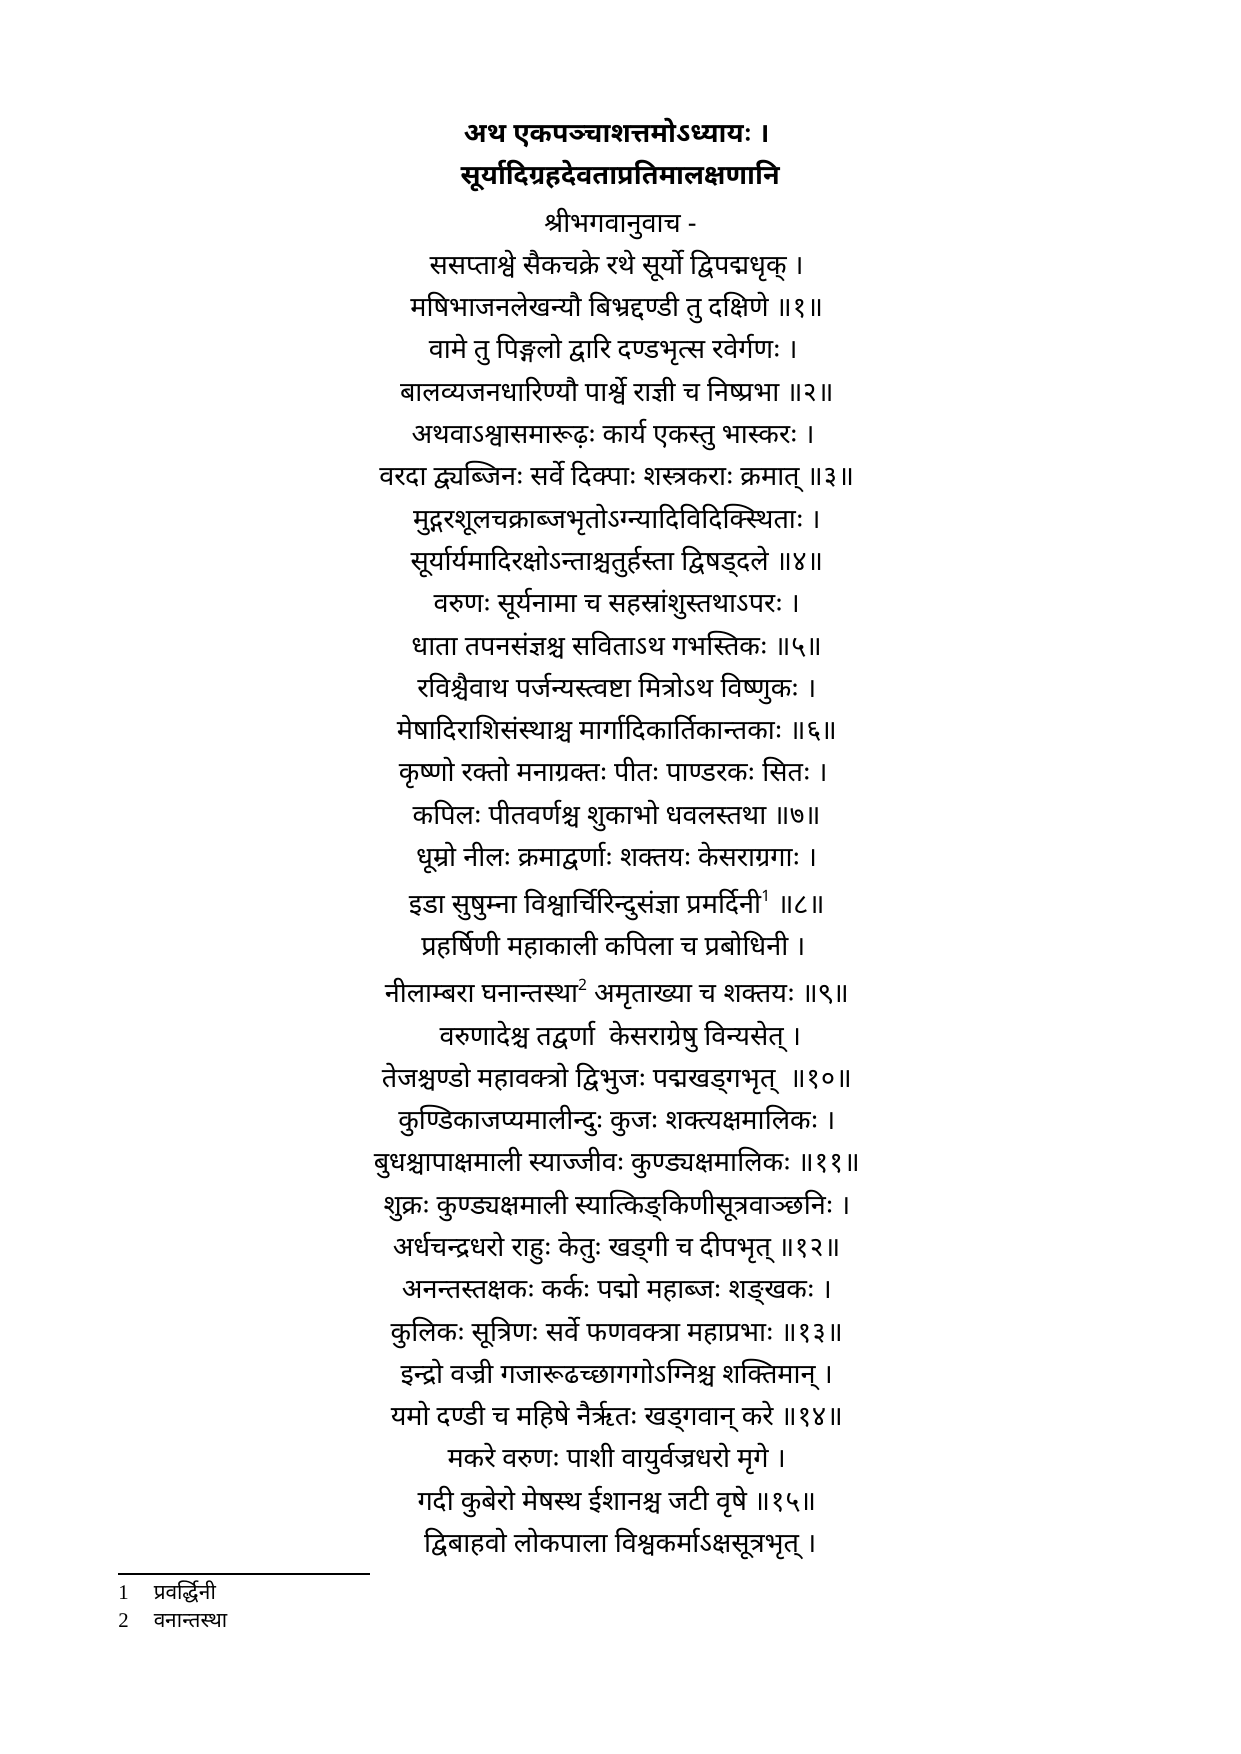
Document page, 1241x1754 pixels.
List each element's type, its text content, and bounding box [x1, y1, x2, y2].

text वनान्तस्था [118, 1608, 1122, 1636]
text बालव्यजनधारिण्यौ पार्श्वे राज्ञी च निष्प्रभा ॥२॥ अथवाऽश्वासमारूढ़ः कार्य एकस्तु भास्करः । वरदा द्व्यब्जिनः सर्वे दिक्पाः शस्त्रकराः क्रमात् ॥३॥ मुद्गरशूलचक्राब्जभृतोऽग्न्यादिविदिक्स्थिताः । सूर्यार्यमादिरक्षोऽन्ताश्चतुर्हस्ता द्विषड्‌दले ॥४॥ वरुणः सूर्यनामा च सहस्रांशुस्तथाऽपरः । धाता तपनसंज्ञश्च सविताऽथ गभस्तिकः ॥५॥ रविश्चैवाथ पर्जन्यस्त्वष्टा मित्रोऽथ विष्णुकः । मेषादिराशिसंस्थाश्च मार्गादिकार्तिकान्तकाः ॥६॥ कृष्णो रक्तो मनाग्रक्तः पीतः पाण्डरकः सितः । कपिलः पीतवर्णश्च शुकाभो धवलस्तथा ॥७॥ धूम्रो नीलः क्रमाद्वर्णाः शक्तयः केसराग्रगाः । इडा सुषुम्ना विश्वार्चिरिन्दुसंज्ञा प्रमर्दिनी ॥८॥ प्रहर्षिणी महाकाली कपिला च प्रबोधिनी । नीलाम्बरा घनान्तस्था अमृताख्या च शक्तयः ॥९॥ वरुणादेश्च तद्वर्णा केसराग्रेषु विन्यसेत् । तेजश्चण्डो महावक्त्रो द्विभुजः पद्मखड्गभृत् ॥१०॥ कुण्डिकाजप्यमालीन्दुः कुजः शक्त्यक्षमालिकः । बुधश्चापाक्षमाली स्याज्जीवः कुण्ड्यक्षमालिकः ॥११॥ [118, 377, 1122, 1183]
text अथ एकपञ्चाशत्तमोऽध्यायः । [118, 118, 1122, 153]
text शुक्रः कुण्ड्यक्षमाली स्यात्किङ्किणीसूत्रवाञ्छनिः । अर्धचन्द्रधरो राहुः केतुः खड्गी च दीपभृत् ॥१२॥ अनन्तस्तक्षकः कर्कः पद्मो महाब्जः शङ्खकः । कुलिकः सूत्रिणः सर्वे फणवक्त्रा महाप्रभाः ॥१३॥ इन्द्रो वज्री गजारूढच्छागगोऽग्निश्च शक्तिमान् । यमो दण्डी च महिषे नैरृतः खड्गवान् करे ॥१४॥ मकरे वरुणः पाशी वायुर्वज्रधरो मृगे । गदी कुबेरो मेषस्थ ईशानश्च जटी वृषे ॥१५॥ द्विबाहवो लोकपाला विश्वकर्माऽक्षसूत्रभृत् । [118, 1190, 1122, 1563]
text प्रवर्द्धिनी [118, 1580, 1122, 1608]
text सूर्यादिग्रहदेवताप्रतिमालक्षणानि श्रीभगवानुवाच - ससप्ताश्वे सैकचक्रे रथे सूर्यो द्विपद्मधृक् । मषिभाजनलेखन्यौ बिभ्रद्दण्डी तु दक्षिणे ॥१॥ वामे तु पिङ्गलो द्वारि दण्डभृत्स रवेर्गणः । [118, 160, 1122, 370]
